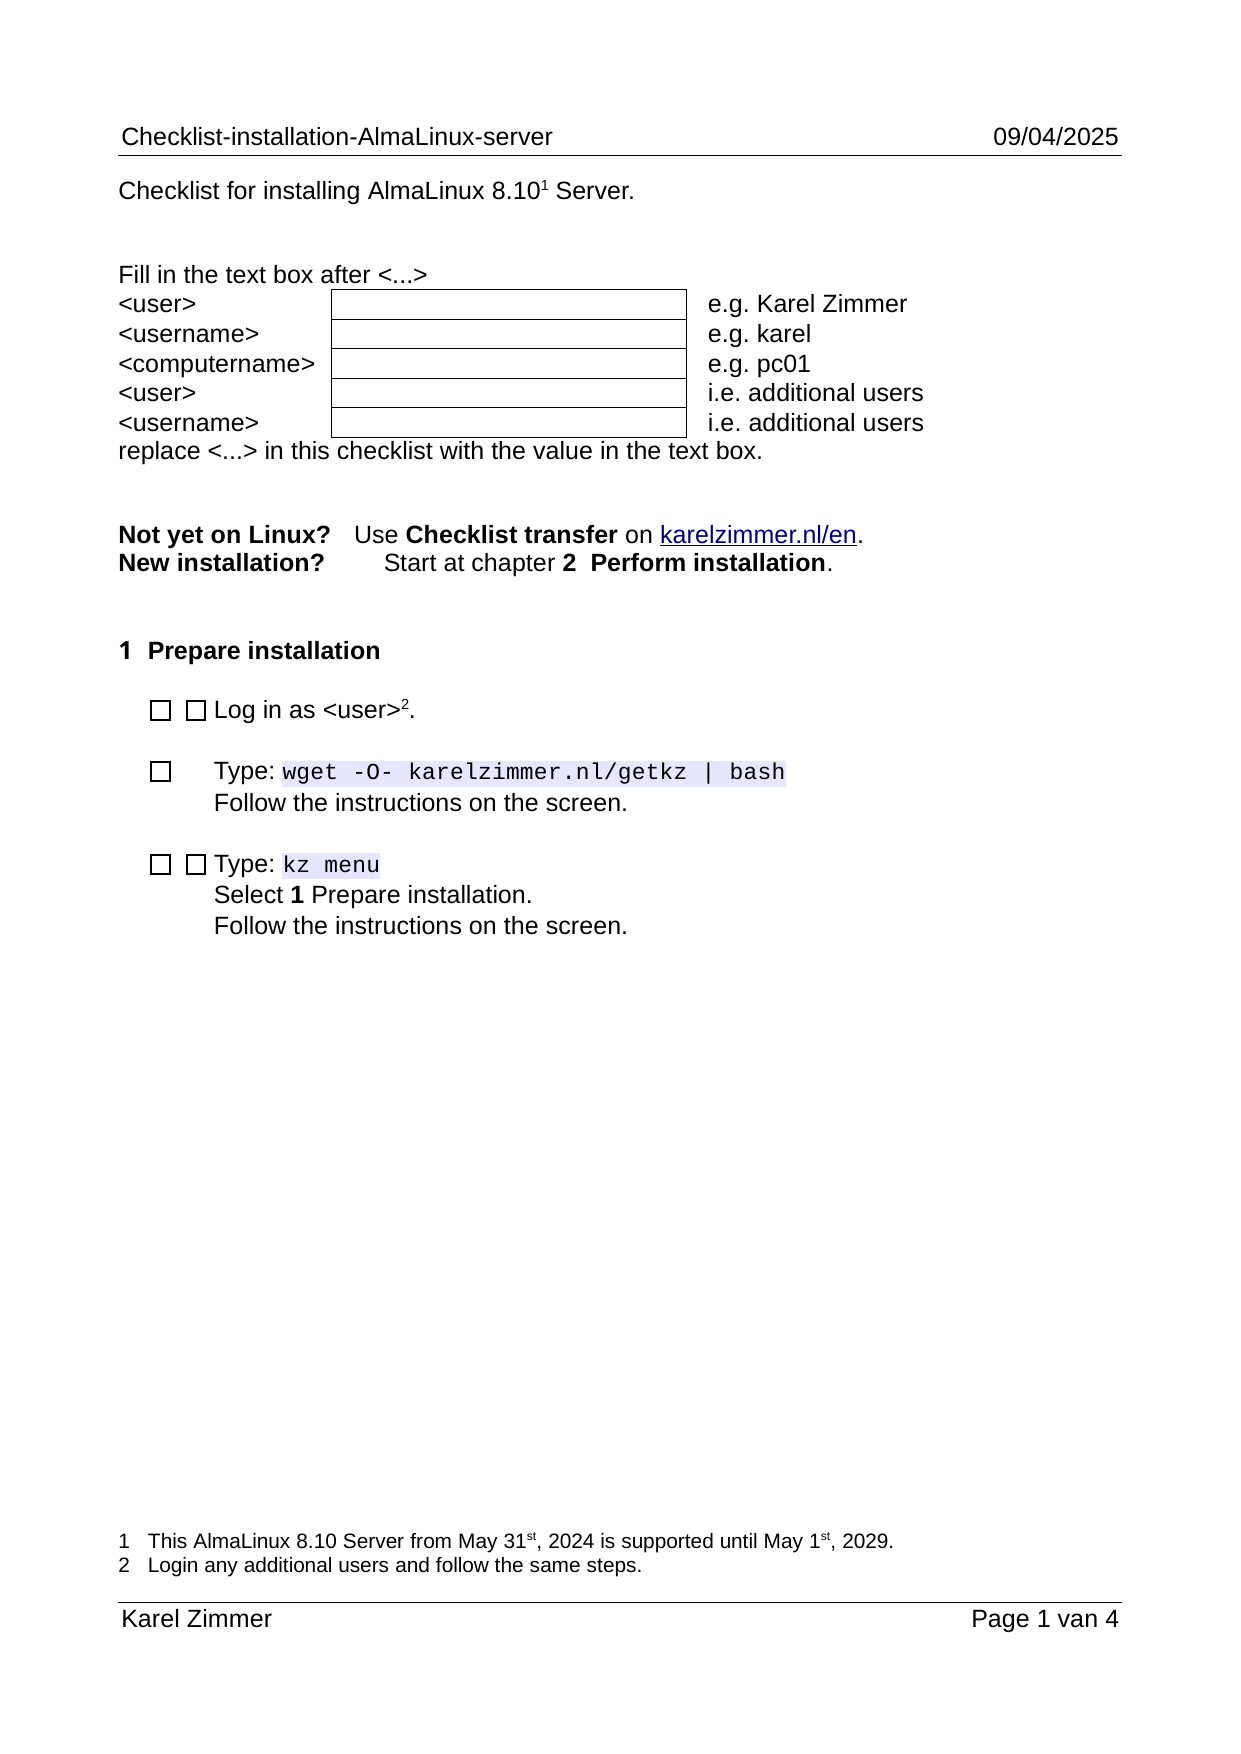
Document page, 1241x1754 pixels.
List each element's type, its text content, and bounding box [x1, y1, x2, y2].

table_cell [142, 818, 177, 848]
table_header [118, 695, 142, 726]
text i.e. additional users [687, 378, 1122, 407]
table_cell [118, 726, 142, 756]
table_cell [142, 848, 177, 880]
table_cell [177, 911, 213, 941]
list Prepare installation [118, 633, 1122, 667]
text This AlmaLinux 8.10 Server from May 31st, 2024 is supported until May 1st, 2029. [118, 1530, 1122, 1553]
text Fill in the text box after <...> [118, 261, 1122, 289]
text <username> [118, 407, 331, 437]
table_cell [118, 848, 142, 880]
table_cell [142, 726, 177, 756]
text <user> [118, 378, 331, 407]
table_cell [142, 788, 177, 818]
table_cell [177, 726, 213, 756]
text e.g. karel [687, 319, 1122, 348]
table_header [177, 695, 213, 726]
table_cell Select 1 Prepare installation. [213, 880, 1122, 911]
table_cell Type: wget -O- karelzimmer.nl/getkz | bash [213, 756, 1122, 788]
text e.g. Karel Zimmer [687, 289, 1122, 319]
table_cell [177, 818, 213, 848]
text <username> [118, 319, 331, 348]
table_cell [177, 848, 213, 880]
text e.g. pc01 [687, 348, 1122, 378]
table_cell Follow the instructions on the screen. [213, 788, 1122, 818]
table_cell [213, 818, 1122, 848]
table_cell [118, 911, 142, 941]
text <user> [118, 289, 331, 319]
table_cell [118, 818, 142, 848]
table_cell [177, 788, 213, 818]
table_cell Follow the instructions on the screen. [213, 911, 1122, 941]
text i.e. additional users [687, 407, 1122, 437]
table_header Log in as <user>. [213, 695, 1122, 726]
text New installation? Start at chapter 2 Perform installation. [118, 549, 1122, 577]
text Checklist for installing AlmaLinux 8.10 Server. [118, 177, 1122, 205]
table_cell [142, 880, 177, 911]
table_cell Type: kz menu [213, 848, 1122, 880]
table_cell [142, 756, 177, 788]
table_cell [177, 756, 213, 788]
table_cell [118, 880, 142, 911]
table_cell [177, 880, 213, 911]
table_header [142, 695, 177, 726]
table_cell [118, 756, 142, 788]
text replace <...> in this checklist with the value in the text box. [118, 437, 1122, 465]
table_cell [118, 788, 142, 818]
table_cell [213, 726, 1122, 756]
text Not yet on Linux? Use Checklist transfer on karelzimmer.nl/en. [118, 521, 1122, 549]
table_cell [142, 911, 177, 941]
text <computername> [118, 348, 331, 378]
